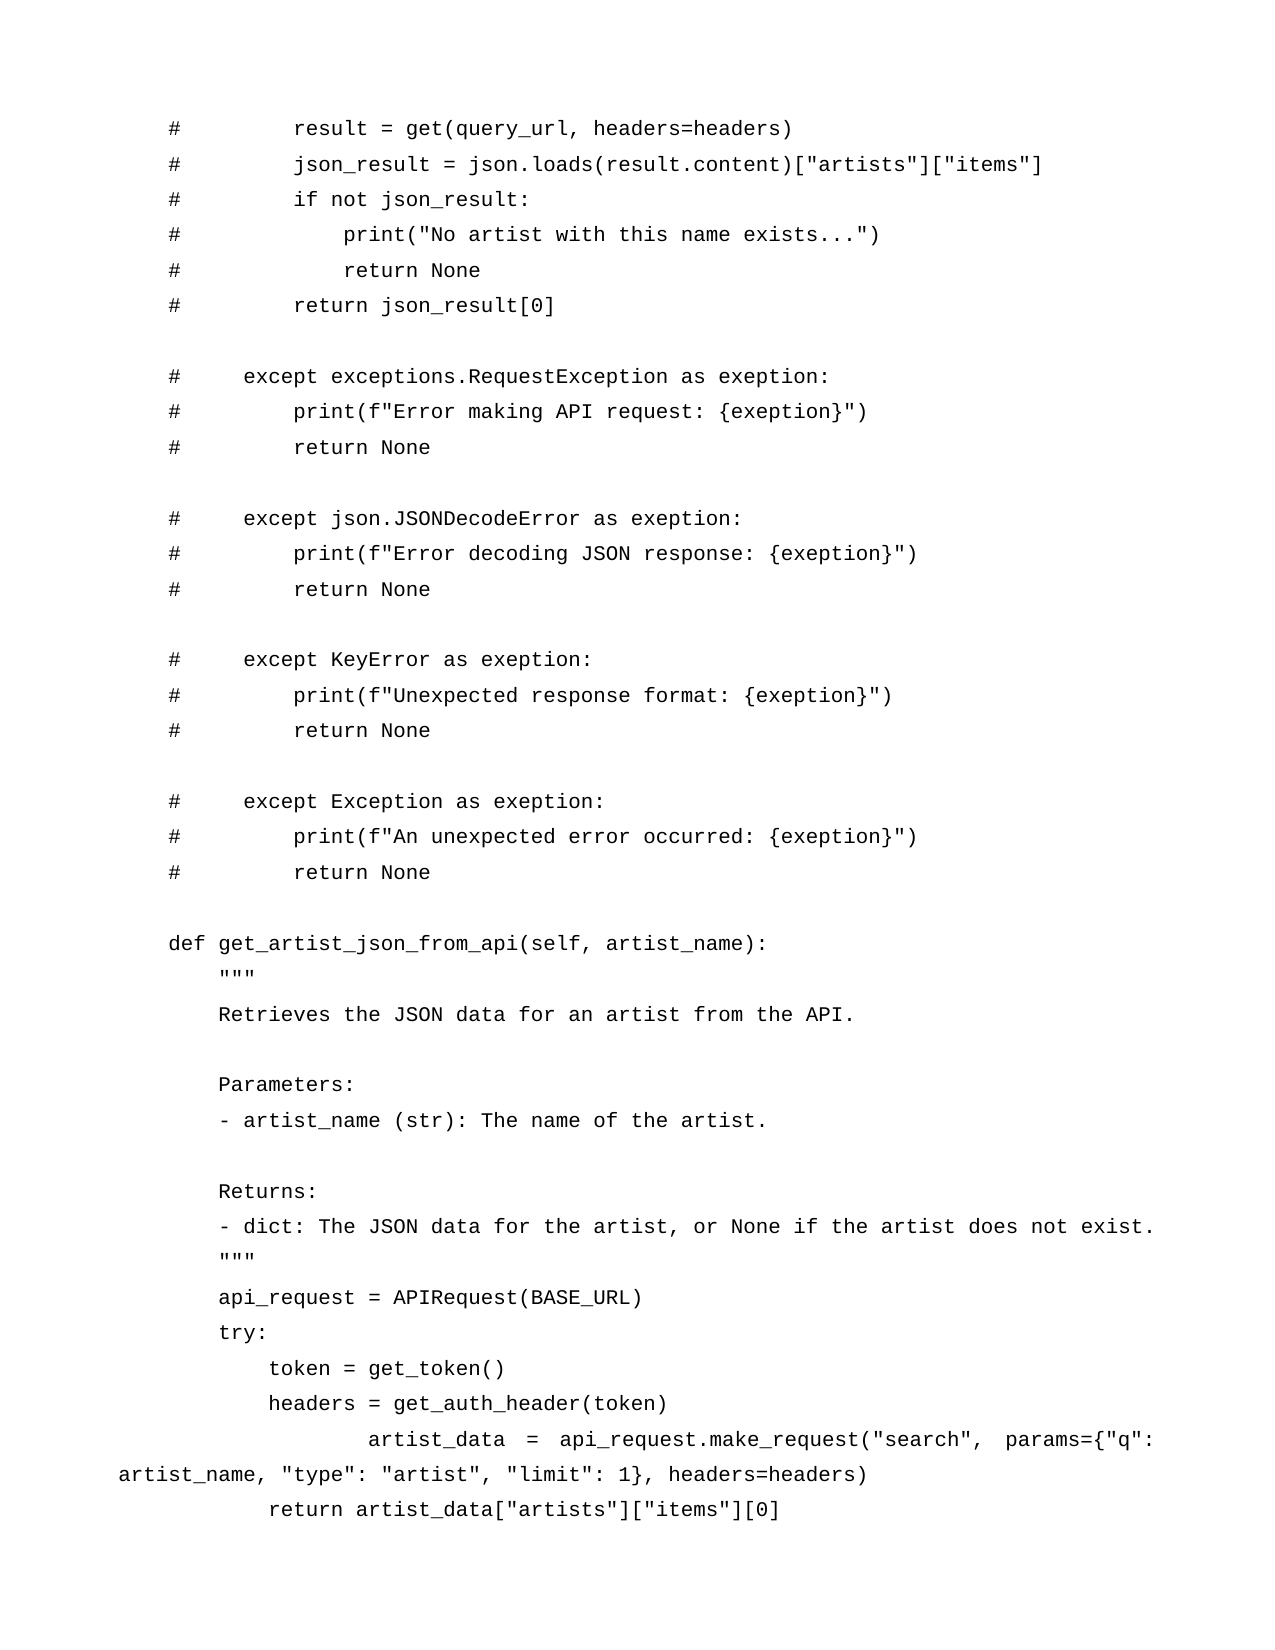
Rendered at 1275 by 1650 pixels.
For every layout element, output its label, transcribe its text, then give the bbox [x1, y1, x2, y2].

text """ [118, 1251, 1157, 1275]
text artist_data = api_request.make_request("search", params={"q": artist_name, "type": "artist", "limit": 1}, headers=headers) [118, 1428, 1157, 1488]
text Returns: [118, 1181, 1157, 1204]
text # result = get(query_url, headers=headers) [118, 118, 1157, 142]
text - artist_name (str): The name of the artist. [118, 1110, 1157, 1133]
text def get_artist_json_from_api(self, artist_name): [118, 933, 1157, 956]
text # return None [118, 578, 1157, 602]
text # print(f"An unexpected error occurred: {exeption}") [118, 826, 1157, 850]
text # except Exception as exeption: [118, 791, 1157, 815]
text try: [118, 1322, 1157, 1346]
text """ [118, 968, 1157, 992]
text # return None [118, 437, 1157, 461]
text # except KeyError as exeption: [118, 649, 1157, 673]
text # return None [118, 260, 1157, 283]
text # if not json_result: [118, 189, 1157, 213]
text api_request = APIRequest(BASE_URL) [118, 1287, 1157, 1311]
text # json_result = json.loads(result.content)["artists"]["items"] [118, 153, 1157, 177]
text # return json_result[0] [118, 295, 1157, 319]
text # print("No artist with this name exists...") [118, 224, 1157, 248]
text token = get_token() [118, 1358, 1157, 1381]
text # except exceptions.RequestException as exeption: [118, 366, 1157, 390]
text - dict: The JSON data for the artist, or None if the artist does not exist. [118, 1216, 1157, 1240]
text headers = get_auth_header(token) [118, 1393, 1157, 1417]
text return artist_data["artists"]["items"][0] [118, 1499, 1157, 1523]
text # print(f"Error making API request: {exeption}") [118, 401, 1157, 425]
text # return None [118, 720, 1157, 744]
text # print(f"Unexpected response format: {exeption}") [118, 685, 1157, 708]
text # except json.JSONDecodeError as exeption: [118, 508, 1157, 531]
text # print(f"Error decoding JSON response: {exeption}") [118, 543, 1157, 567]
text # return None [118, 862, 1157, 886]
text Parameters: [118, 1074, 1157, 1098]
text Retrieves the JSON data for an artist from the API. [118, 1003, 1157, 1027]
